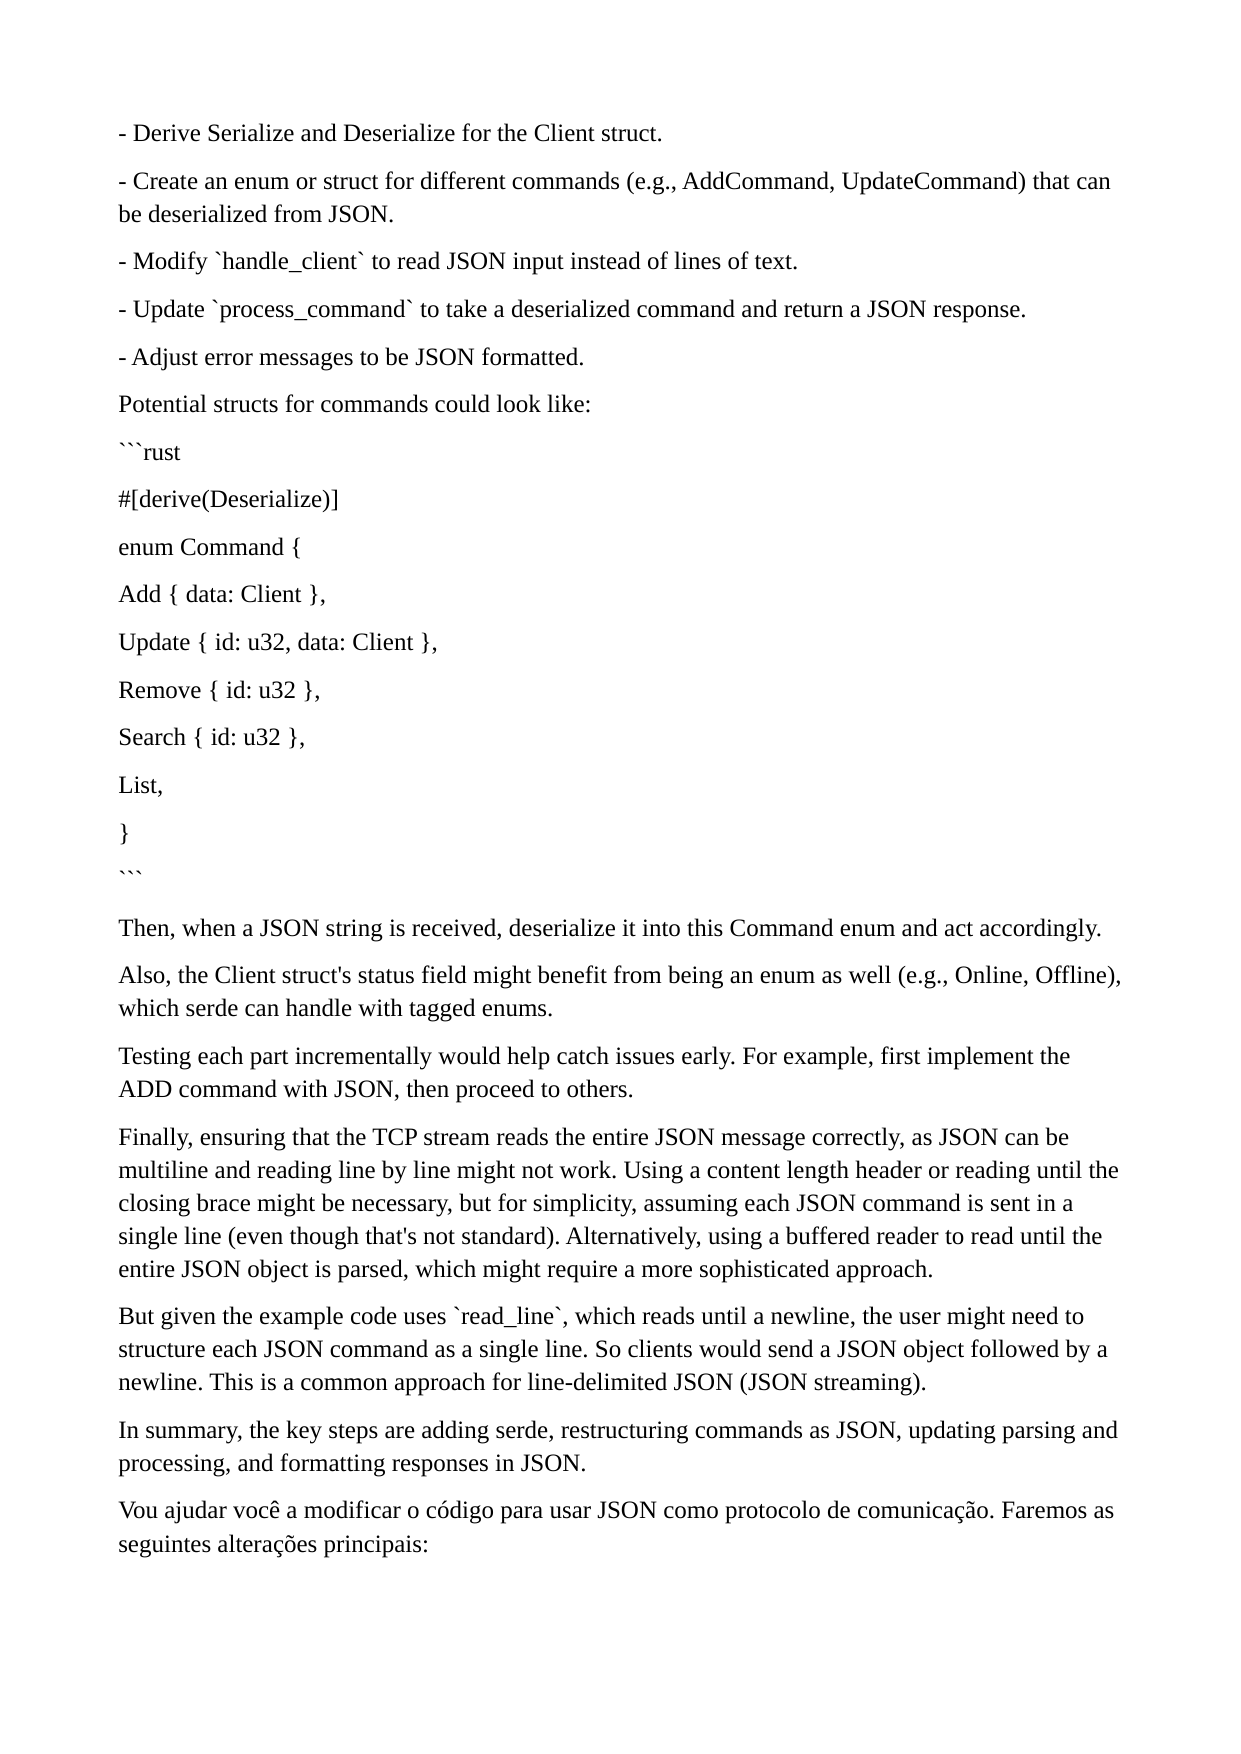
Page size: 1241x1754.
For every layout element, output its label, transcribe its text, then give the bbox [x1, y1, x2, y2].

text Remove { id: u32 }, [118, 675, 1122, 703]
text But given the example code uses `read_line`, which reads until a newline, the user might need to structure each JSON command as a single line. So clients would send a JSON object followed by a newline. This is a common approach for line-delimited JSON (JSON streaming). [118, 1301, 1122, 1396]
text Also, the Client struct's status field might benefit from being an enum as well (e.g., Online, Offline), which serde can handle with tagged enums. [118, 960, 1122, 1022]
text ```rust [118, 437, 1122, 466]
text Search { id: u32 }, [118, 722, 1122, 751]
text In summary, the key steps are adding serde, restructuring commands as JSON, updating parsing and processing, and formatting responses in JSON. [118, 1415, 1122, 1477]
text - Derive Serialize and Deserialize for the Client struct. [118, 118, 1122, 147]
text Add { data: Client }, [118, 579, 1122, 608]
text Potential structs for commands could look like: [118, 389, 1122, 418]
text #[derive(Deserialize)] [118, 484, 1122, 513]
text ``` [118, 865, 1122, 894]
text List, [118, 770, 1122, 799]
text enum Command { [118, 532, 1122, 561]
text Then, when a JSON string is received, deserialize it into this Command enum and act accordingly. [118, 913, 1122, 942]
text - Create an enum or struct for different commands (e.g., AddCommand, UpdateCommand) that can be deserialized from JSON. [118, 166, 1122, 227]
text Vou ajudar você a modificar o código para usar JSON como protocolo de comunicação. Faremos as seguintes alterações principais: [118, 1496, 1122, 1557]
text } [118, 818, 1122, 846]
text - Update `process_command` to take a deserialized command and return a JSON response. [118, 294, 1122, 323]
text Update { id: u32, data: Client }, [118, 627, 1122, 656]
text Finally, ensuring that the TCP stream reads the entire JSON message correctly, as JSON can be multiline and reading line by line might not work. Using a content length header or reading until the closing brace might be necessary, but for simplicity, assuming each JSON command is sent in a single line (even though that's not standard). Alternatively, using a buffered reader to read until the entire JSON object is parsed, which might require a more sophisticated approach. [118, 1122, 1122, 1282]
text - Modify `handle_client` to read JSON input instead of lines of text. [118, 246, 1122, 275]
text Testing each part incrementally would help catch issues early. For example, first implement the ADD command with JSON, then proceed to others. [118, 1041, 1122, 1103]
text - Adjust error messages to be JSON formatted. [118, 342, 1122, 370]
